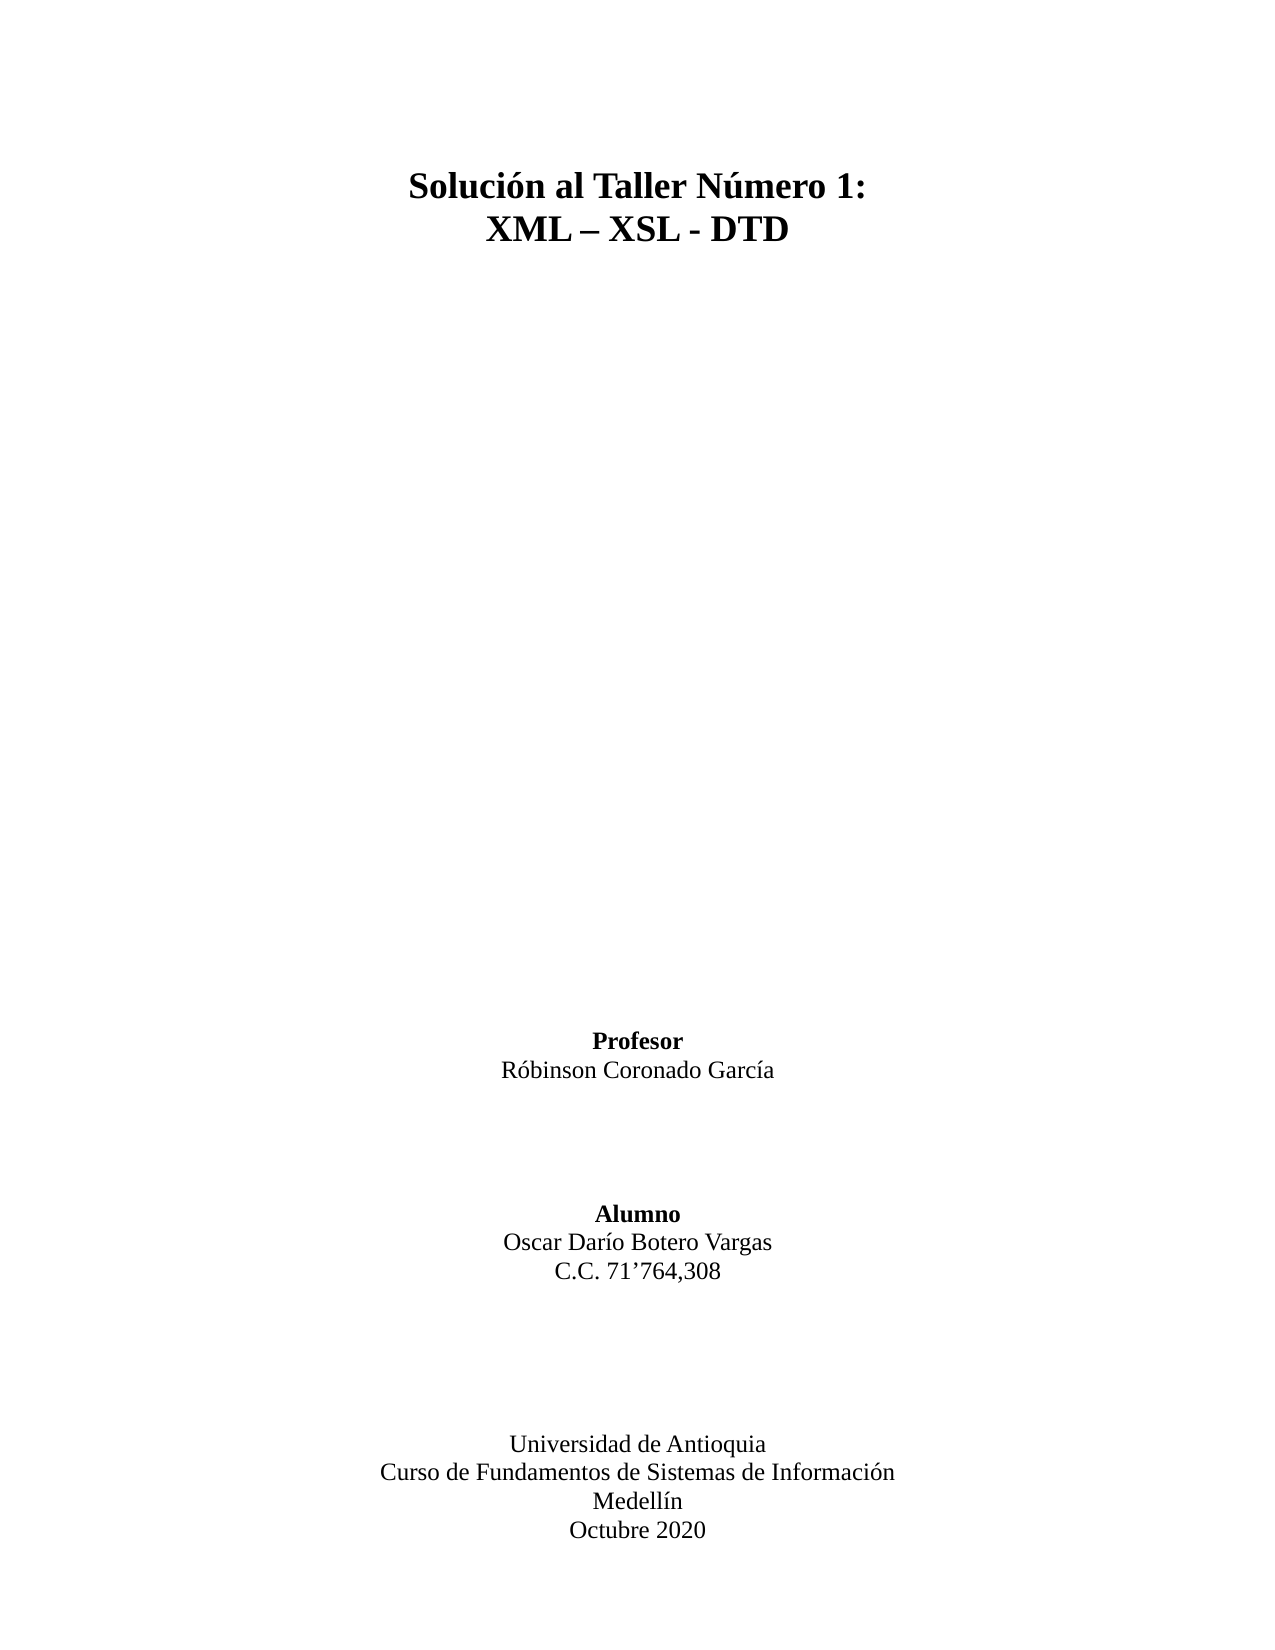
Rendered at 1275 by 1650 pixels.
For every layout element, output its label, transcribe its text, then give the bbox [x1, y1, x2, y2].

text XML – XSL - DTD [106, 831, 1169, 874]
text Solución al Taller Número 1: [106, 787, 1169, 831]
